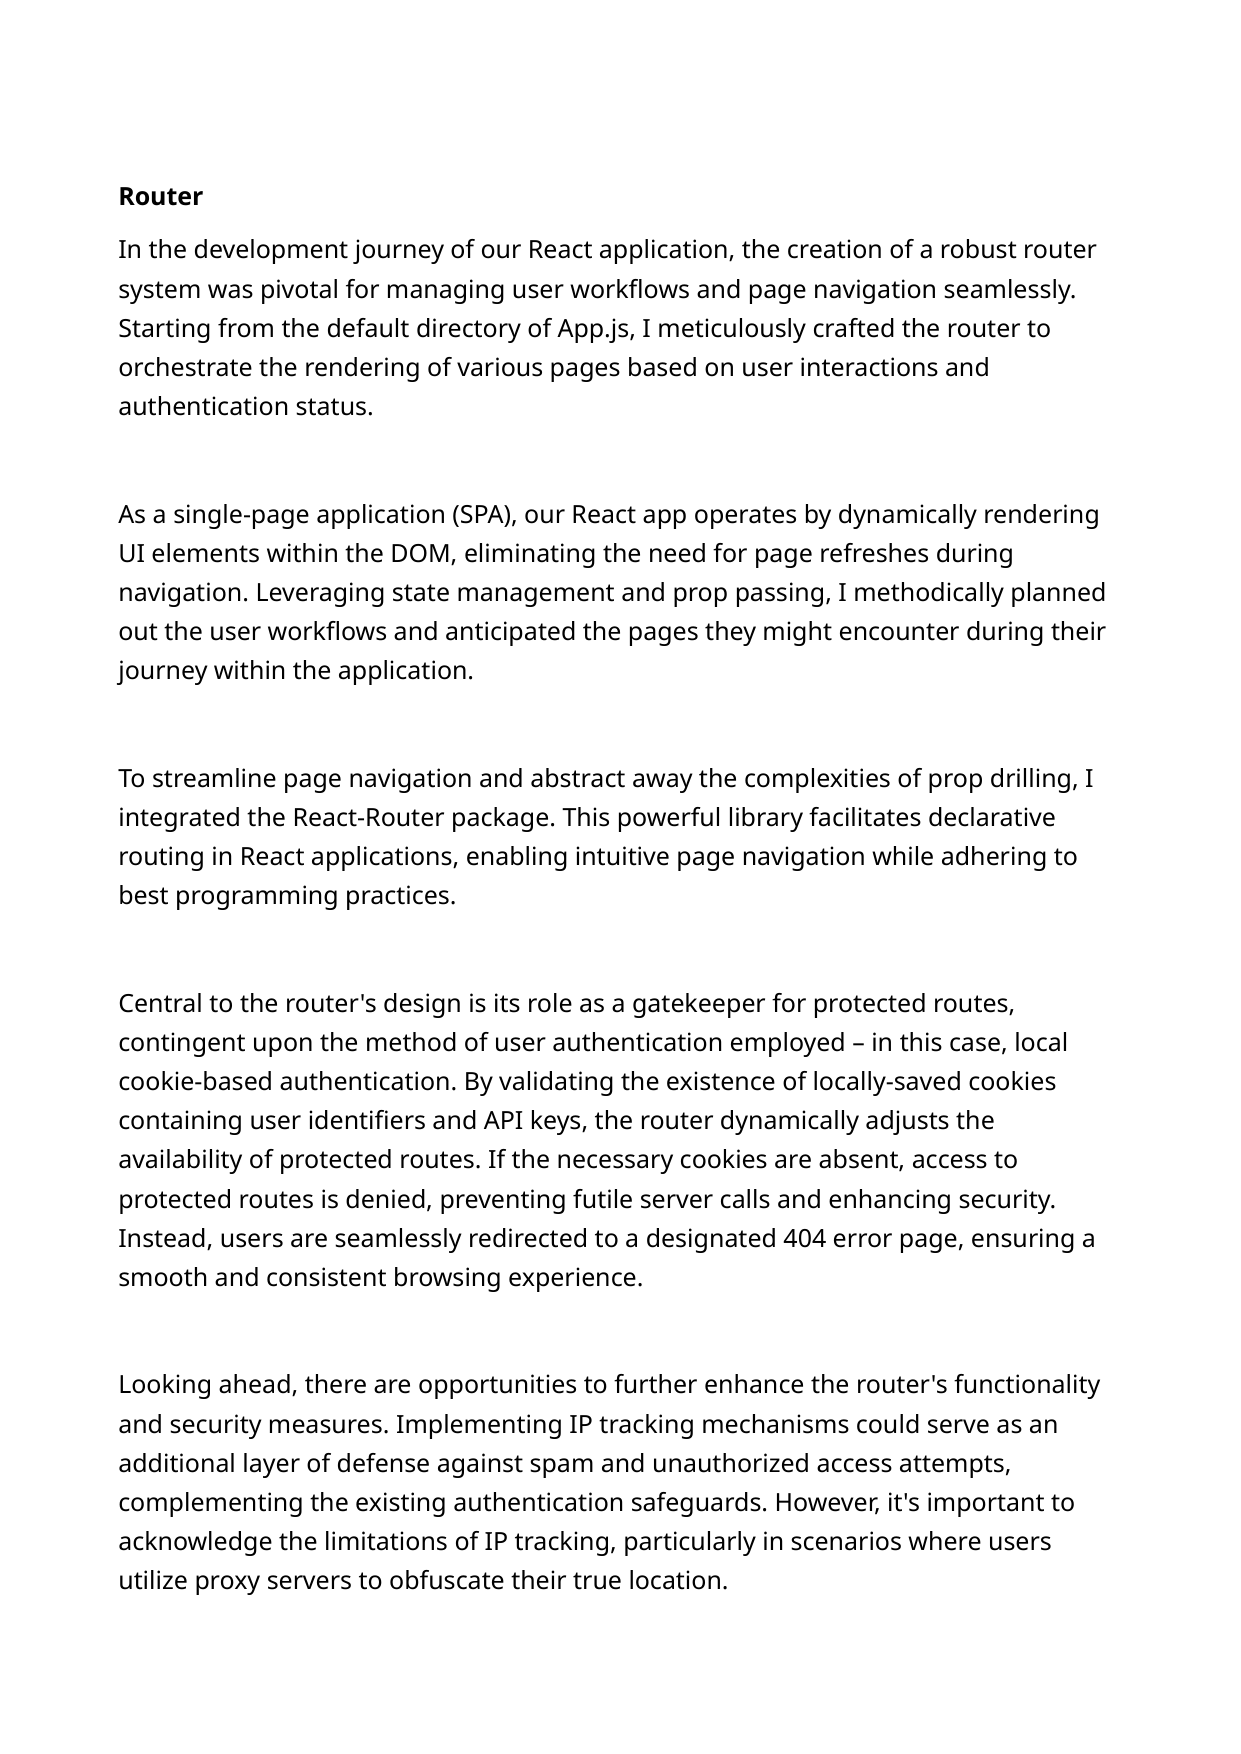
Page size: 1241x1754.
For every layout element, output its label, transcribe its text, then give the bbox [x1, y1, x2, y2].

text In the development journey of our React application, the creation of a robust router system was pivotal for managing user workflows and page navigation seamlessly. Starting from the default directory of App.js, I meticulously crafted the router to orchestrate the rendering of various pages based on user interactions and authentication status. [118, 232, 1122, 423]
text Central to the router's design is its role as a gatekeeper for protected routes, contingent upon the method of user authentication employed – in this case, local cookie-based authentication. By validating the existence of locally-saved cookies containing user identifiers and API keys, the router dynamically adjusts the availability of protected routes. If the necessary cookies are absent, access to protected routes is denied, preventing futile server calls and enhancing security. Instead, users are seamlessly redirected to a designated 404 error page, ensuring a smooth and consistent browsing experience. [118, 985, 1122, 1294]
text Router [118, 178, 1122, 212]
text To streamline page navigation and abstract away the complexities of prop drilling, I integrated the React-Router package. This powerful library facilitates declarative routing in React applications, enabling intuitive page navigation while adhering to best programming practices. [118, 760, 1122, 912]
text As a single-page application (SPA), our React app operates by dynamically rendering UI elements within the DOM, eliminating the need for page refreshes during navigation. Leveraging state management and prop passing, I methodically planned out the user workflows and anticipated the pages they might encounter during their journey within the application. [118, 496, 1122, 687]
text Looking ahead, there are opportunities to further enhance the router's functionality and security measures. Implementing IP tracking mechanisms could serve as an additional layer of defense against spam and unauthorized access attempts, complementing the existing authentication safeguards. However, it's important to acknowledge the limitations of IP tracking, particularly in scenarios where users utilize proxy servers to obfuscate their true location. [118, 1367, 1122, 1597]
